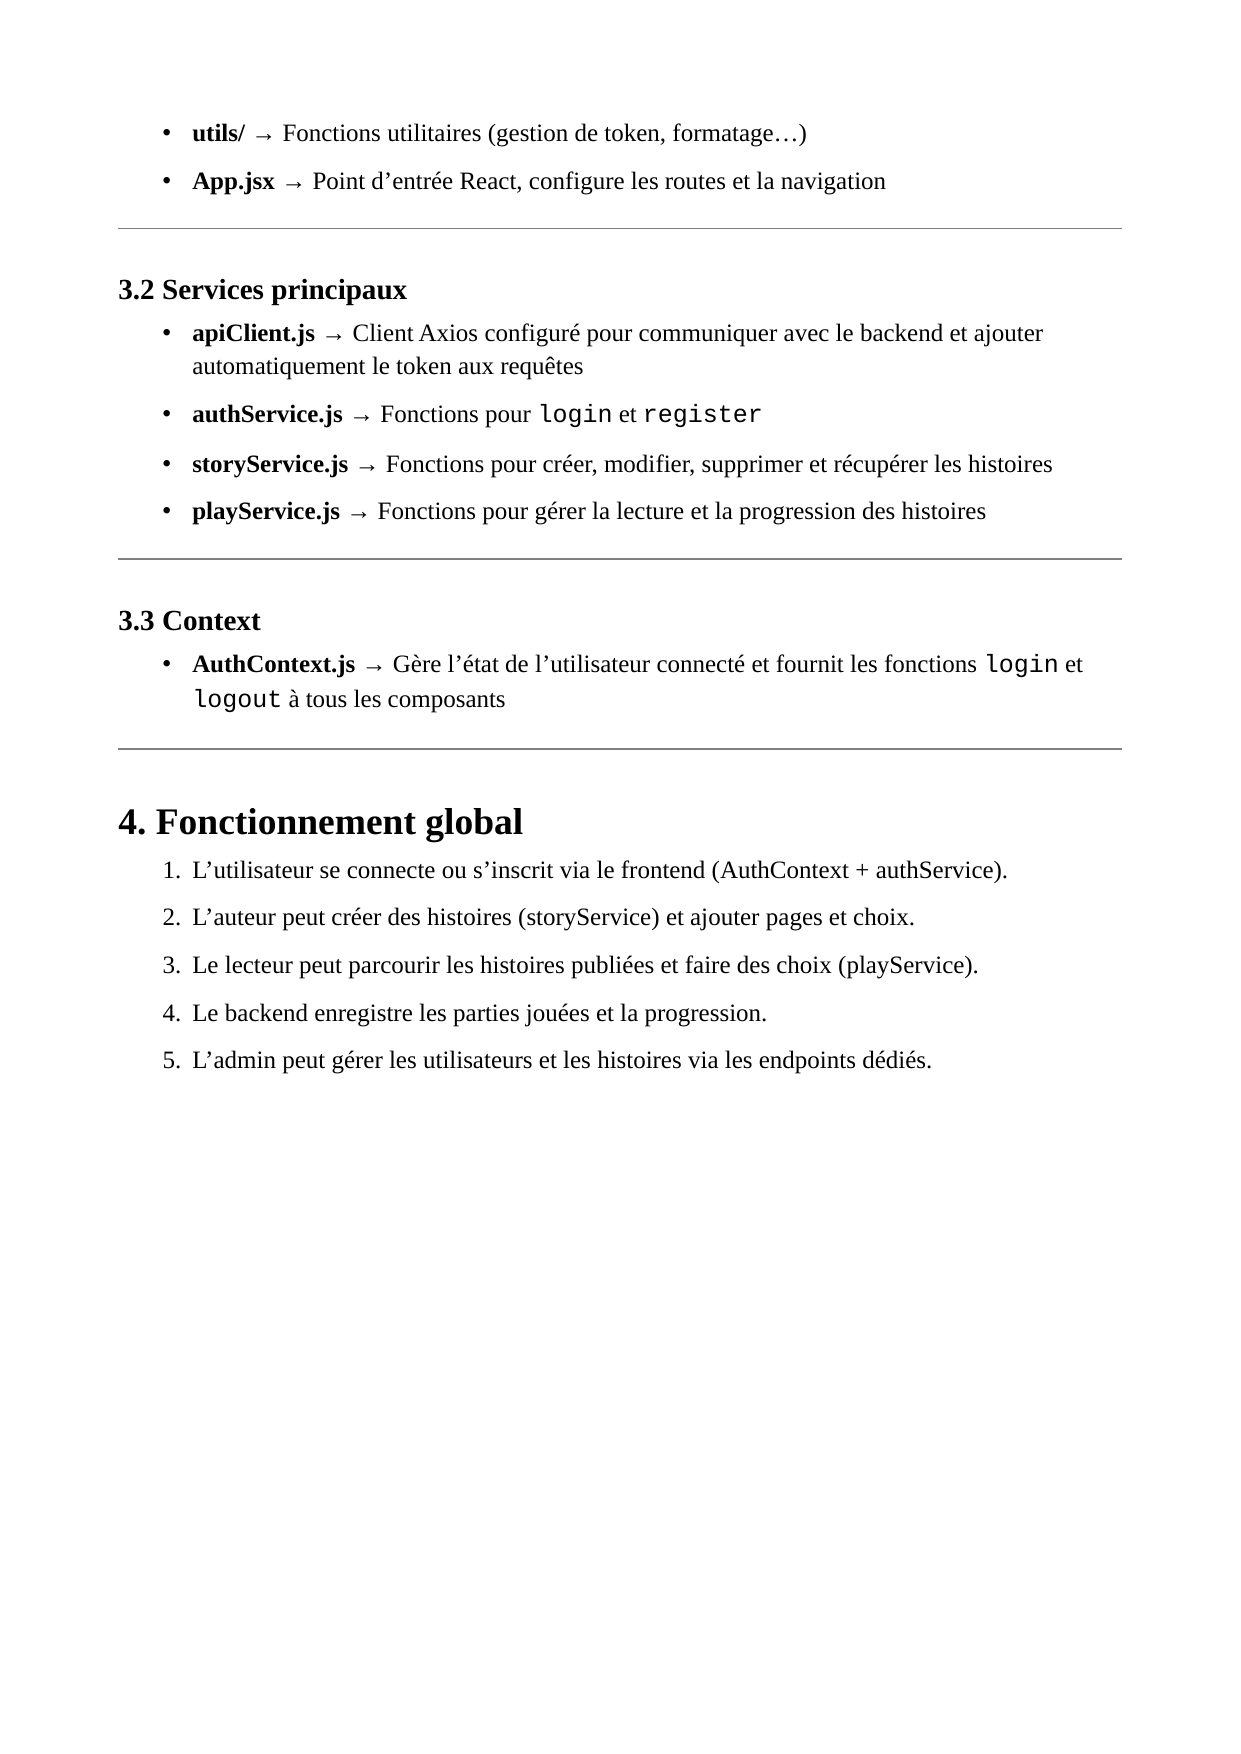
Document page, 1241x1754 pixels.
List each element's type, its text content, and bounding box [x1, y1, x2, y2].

subtitle 3.3 Context [118, 603, 1122, 636]
list L’utilisateur se connecte ou s’inscrit via le frontend (AuthContext + authService). [162, 855, 1122, 883]
list storyService.js → Fonctions pour créer, modifier, supprimer et récupérer les histoires [162, 449, 1122, 478]
list apiClient.js → Client Axios configuré pour communiquer avec le backend et ajouter automatiquement le token aux requêtes [162, 318, 1122, 380]
list utils/ → Fonctions utilitaires (gestion de token, formatage…) [162, 118, 1122, 147]
list Le backend enregistre les parties jouées et la progression. [162, 998, 1122, 1026]
list Le lecteur peut parcourir les histoires publiées et faire des choix (playService). [162, 950, 1122, 979]
list AuthContext.js → Gère l’état de l’utilisateur connecté et fournit les fonctions login et logout à tous les composants [162, 649, 1122, 715]
subtitle 3.2 Services principaux [118, 272, 1122, 306]
list playService.js → Fonctions pour gérer la lecture et la progression des histoires [162, 496, 1122, 525]
list L’admin peut gérer les utilisateurs et les histoires via les endpoints dédiés. [162, 1045, 1122, 1074]
list authService.js → Fonctions pour login et register [162, 399, 1122, 430]
subtitle 4. Fonctionnement global [118, 799, 1122, 842]
list App.jsx → Point d’entrée React, configure les routes et la navigation [162, 166, 1122, 194]
list L’auteur peut créer des histoires (storyService) et ajouter pages et choix. [162, 902, 1122, 931]
